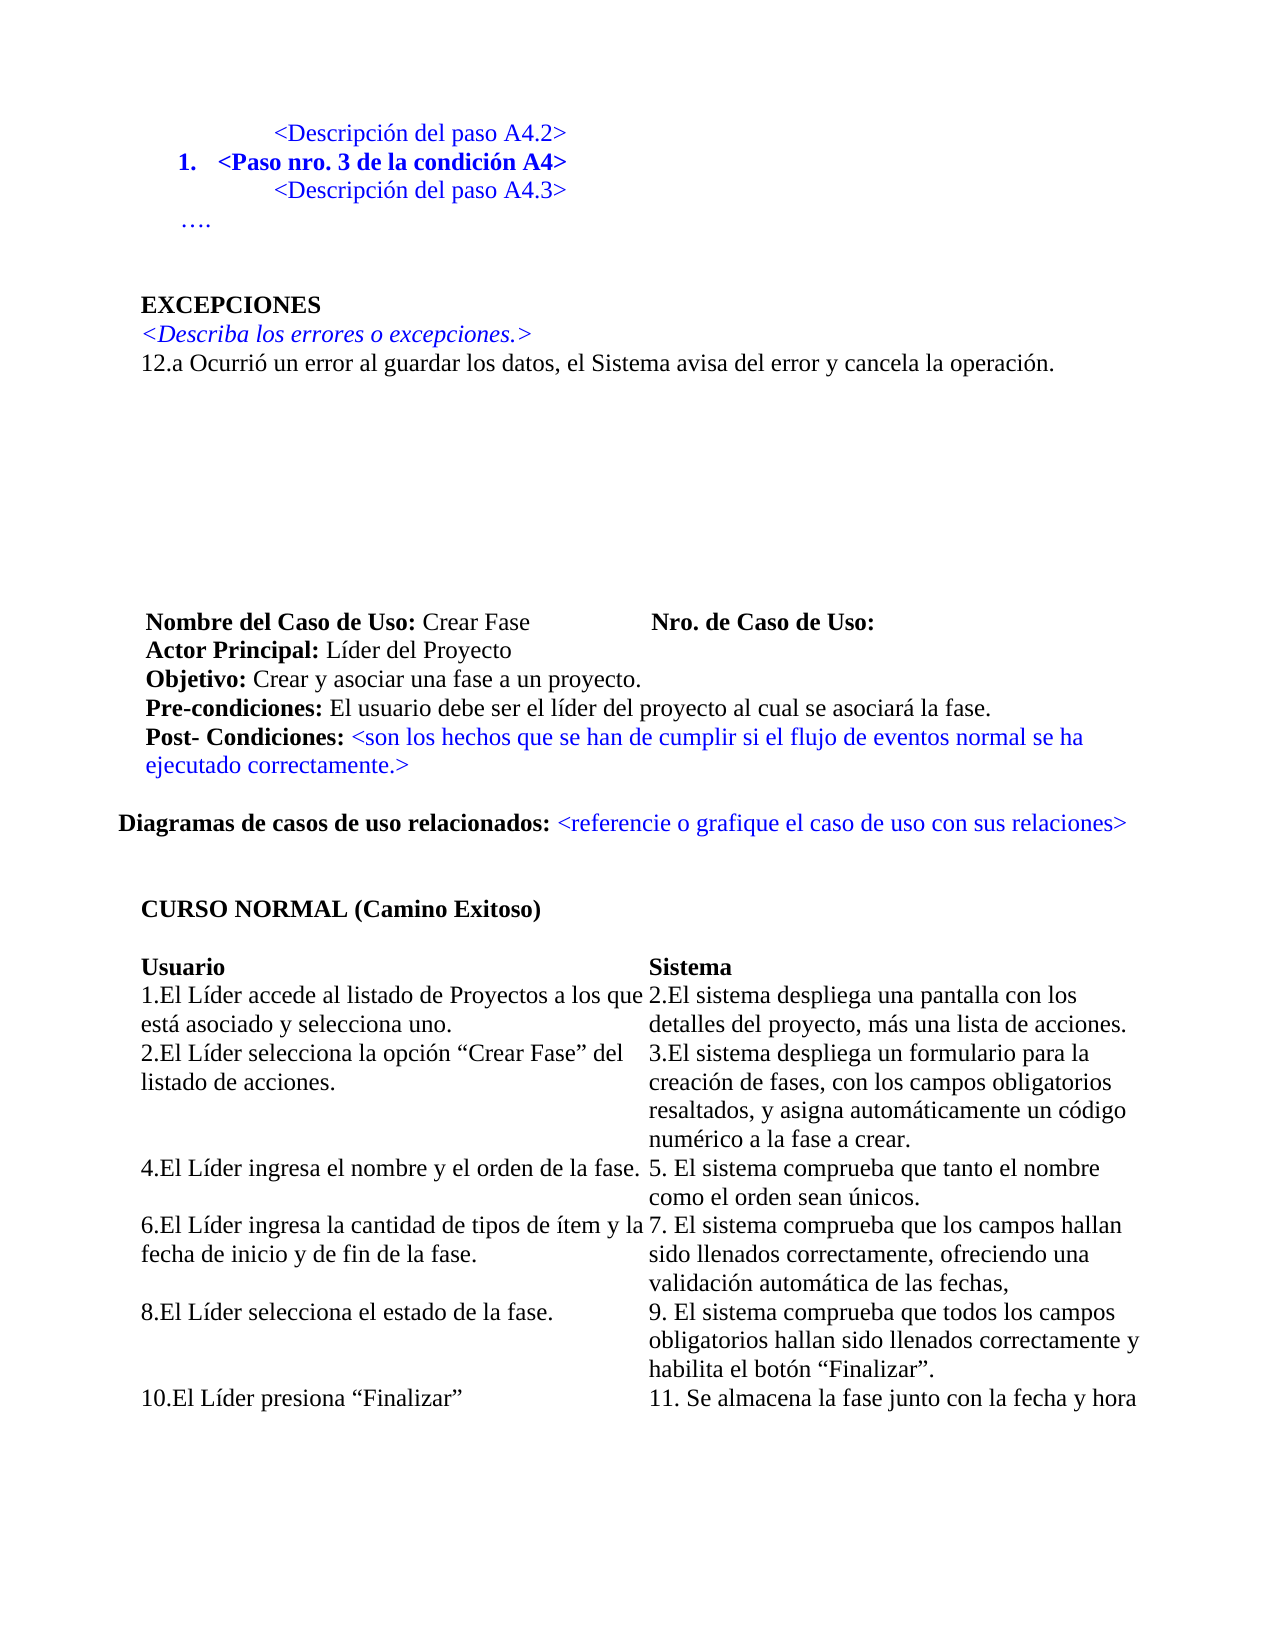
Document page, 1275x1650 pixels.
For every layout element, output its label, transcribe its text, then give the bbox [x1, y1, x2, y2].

table_cell <Describa los errores o excepciones.> 12.a Ocurrió un error al guardar los datos, el Sistema avisa del error y cancela la operación. [141, 319, 1157, 406]
table_cell 2.El sistema despliega una pantalla con los detalles del proyecto, más una lista de acciones. [649, 981, 1157, 1038]
table_cell 5. El sistema comprueba que tanto el nombre como el orden sean únicos. [649, 1153, 1157, 1211]
table_cell Actor Principal: Líder del Proyecto [145, 636, 1157, 664]
table_cell 10.El Líder presiona “Finalizar” [141, 1383, 649, 1412]
table_cell 4.El Líder ingresa el nombre y el orden de la fase. [141, 1153, 649, 1211]
table_cell Objetivo: Crear y asociar una fase a un proyecto. [145, 664, 1157, 693]
table_cell 7. El sistema comprueba que los campos hallan sido llenados correctamente, ofreciendo una validación automática de las fechas, [649, 1211, 1157, 1297]
table_cell <Descripción del paso A4.2> <Paso nro. 3 de la condición A4> <Descripción del paso A4.3> …. [142, 118, 1157, 262]
table_cell 1.El Líder accede al listado de Proyectos a los que está asociado y selecciona uno. [141, 981, 649, 1038]
table_cell 8.El Líder selecciona el estado de la fase. [141, 1297, 649, 1383]
table_header CURSO NORMAL (Camino Exitoso) [141, 894, 1157, 952]
table_cell 11. Se almacena la fase junto con la fecha y hora [649, 1383, 1157, 1412]
table_cell 9. El sistema comprueba que todos los campos obligatorios hallan sido llenados correctamente y habilita el botón “Finalizar”. [649, 1297, 1157, 1383]
table_cell 2.El Líder selecciona la opción “Crear Fase” del listado de acciones. [141, 1038, 649, 1153]
table_cell Post- Condiciones: <son los hechos que se han de cumplir si el flujo de eventos normal se ha ejecutado correctamente.> [145, 722, 1157, 779]
table_header EXCEPCIONES [141, 291, 1157, 319]
table_cell Sistema [649, 952, 1157, 981]
text Diagramas de casos de uso relacionados: <referencie o grafique el caso de uso con sus relaciones> [118, 808, 1157, 837]
table_cell 6.El Líder ingresa la cantidad de tipos de ítem y la fecha de inicio y de fin de la fase. [141, 1211, 649, 1297]
table_header Nro. de Caso de Uso: [651, 607, 1157, 636]
table_cell Usuario [141, 952, 649, 981]
table_header Nombre del Caso de Uso: Crear Fase [145, 607, 651, 636]
table_cell 3.El sistema despliega un formulario para la creación de fases, con los campos obligatorios resaltados, y asigna automáticamente un código numérico a la fase a crear. [649, 1038, 1157, 1153]
table_cell Pre-condiciones: El usuario debe ser el líder del proyecto al cual se asociará la fase. [145, 693, 1157, 722]
